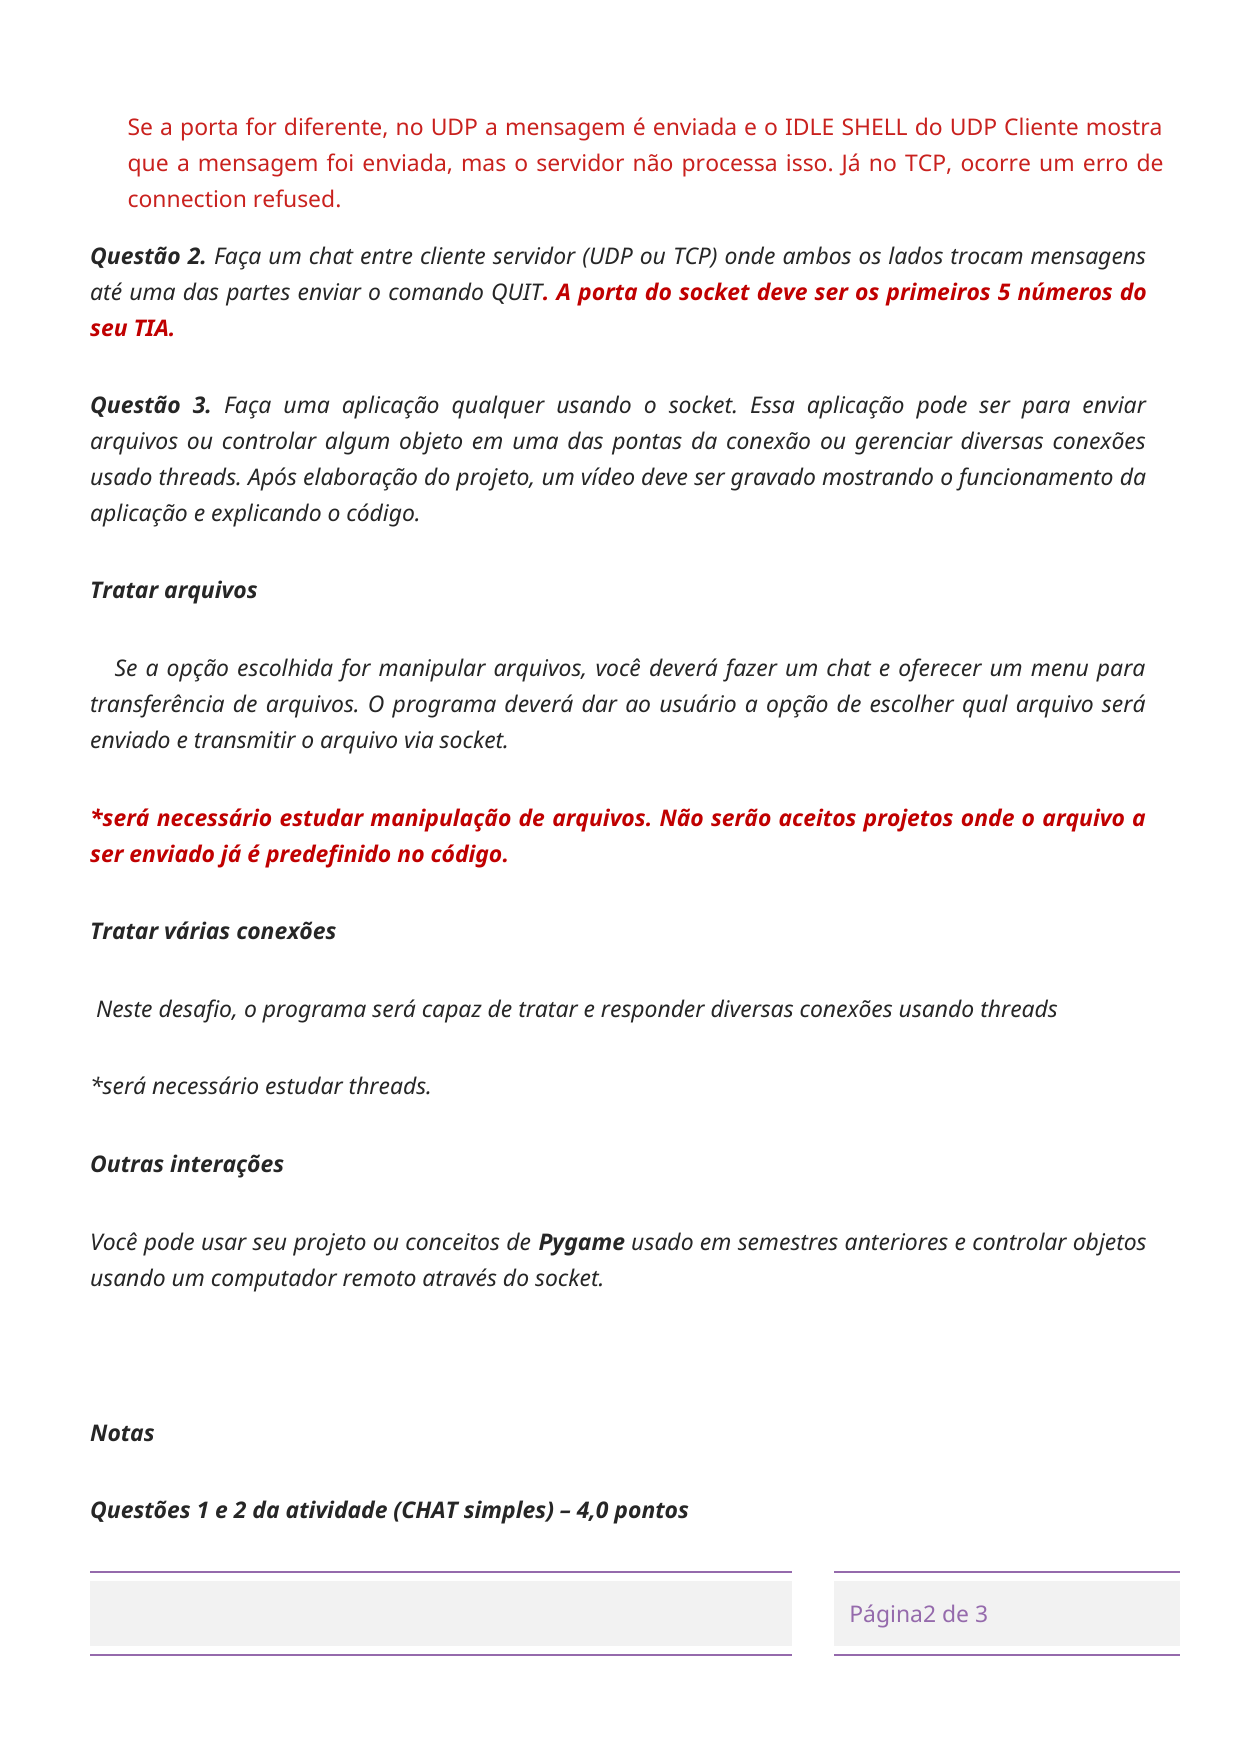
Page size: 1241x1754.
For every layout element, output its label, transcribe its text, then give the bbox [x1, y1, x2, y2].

text Se a opção escolhida for manipular arquivos, você deverá fazer um chat e oferecer um menu para transferência de arquivos. O programa deverá dar ao usuário a opção de escolher qual arquivo será enviado e transmitir o arquivo via socket. [90, 652, 1150, 755]
text Questão 3. Faça uma aplicação qualquer usando o socket. Essa aplicação pode ser para enviar arquivos ou controlar algum objeto em uma das pontas da conexão ou gerenciar diversas conexões usado threads. Após elaboração do projeto, um vídeo deve ser gravado mostrando o funcionamento da aplicação e explicando o código. [90, 389, 1150, 528]
list Se a porta for diferente, no UDP a mensagem é enviada e o IDLE SHELL do UDP Cliente mostra que a mensagem foi enviada, mas o servidor não processa isso. Já no TCP, ocorre um erro de connection refused. [90, 111, 1165, 214]
text Questão 2. Faça um chat entre cliente servidor (UDP ou TCP) onde ambos os lados trocam mensagens até uma das partes enviar o comando QUIT. A porta do socket deve ser os primeiros 5 números do seu TIA. [90, 239, 1150, 343]
text *será necessário estudar threads. [90, 1070, 1150, 1102]
text Tratar arquivos [90, 574, 1150, 606]
text Tratar várias conexões [90, 915, 1150, 946]
text Notas [90, 1417, 1150, 1448]
text *será necessário estudar manipulação de arquivos. Não serão aceitos projetos onde o arquivo a ser enviado já é predefinido no código. [90, 802, 1150, 869]
text Neste desafio, o programa será capaz de tratar e responder diversas conexões usando threads [90, 993, 1150, 1024]
text Outras interações [90, 1148, 1150, 1179]
text Você pode usar seu projeto ou conceitos de Pygame usado em semestres anteriores e controlar objetos usando um computador remoto através do socket. [90, 1226, 1150, 1293]
text Questões 1 e 2 da atividade (CHAT simples) – 4,0 pontos [90, 1494, 1150, 1526]
